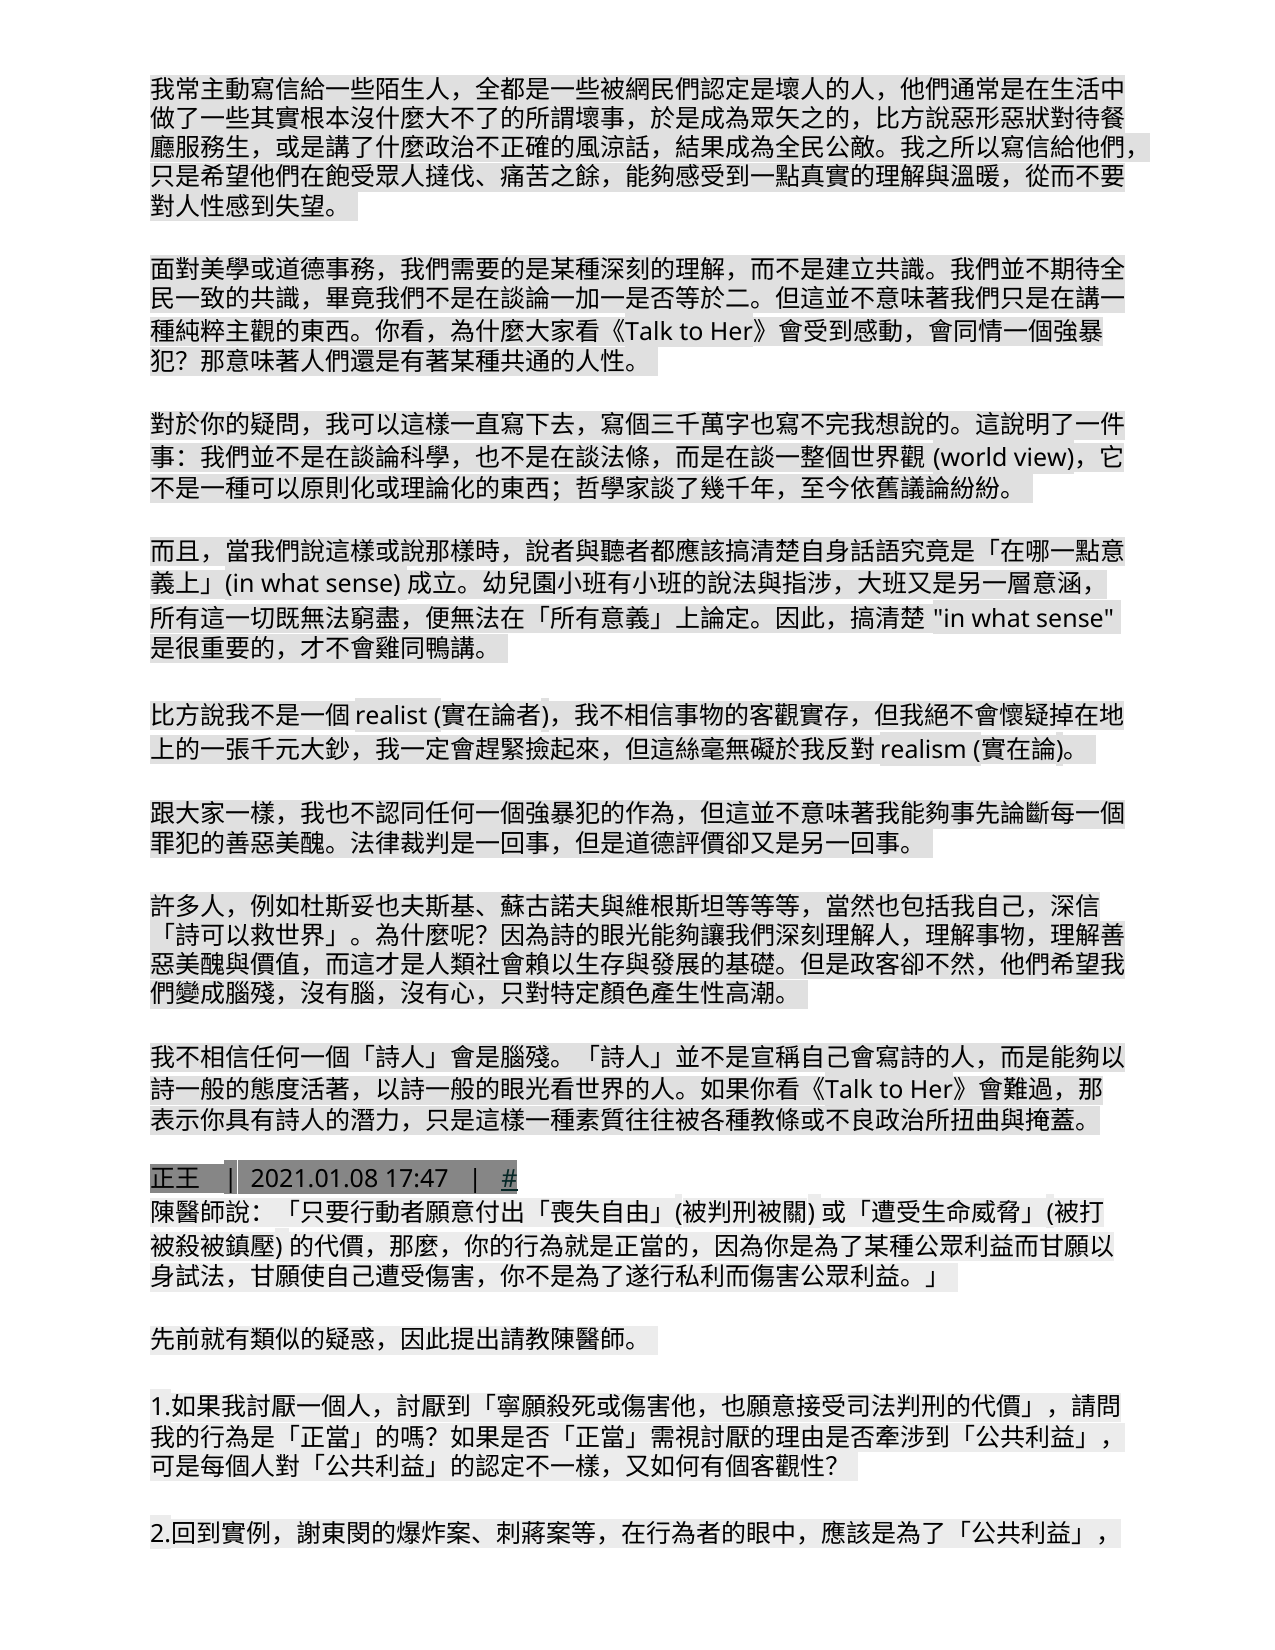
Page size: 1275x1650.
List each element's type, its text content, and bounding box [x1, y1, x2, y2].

text 正王 | 2021.01.08 17:47 | # [150, 1160, 1125, 1194]
text 謝謝正王，這就是哲普或科普的悲哀。一個好好的東西，一旦被「普」了之後，內涵就俗了，走樣了。因此，學術是一回事，「俗話」又是另一回事。 通俗話語當然還是有其作用，但它畢竟太淺了，就像教幼兒園小朋友一樣。但是，在公眾言論市場上，你也只能用三歲小孩般的話語來講事情；倘若我們要深入思想，恐怕沒幾個人能聽懂你在說什麼。 許多時候，出於某種企圖接近「真實」(reality) 的衝動，很想把話該怎麼說就怎麼說，甚至乾脆把一些一直放在倉庫裏的陳年筆記給直接貼上來。但是，要是我真的這麼做，那就不是在溝通，而是在講天書了。大多數學科都有這項困難，比方說數學、邏輯、分析哲學、物理化學及基礎醫學等等等，即便是帶有強烈應用性質的自然科學 (例如臨床醫學) 也一樣會有通俗化的困難。 以臨床醫學來說，雖然我很懂得講俗話讓病人能聽懂，但我依然經常感到一種溝通上的巨大困境，甚至連讓病人或家屬相信他有憂鬱症都很難解釋，裏頭太多學問了。若非如此複雜，醫生哪需要十幾年的訓練然後才有可能看診？倘若醫學只是你從網路上隨便找兩篇文章就能理解，那麼豈不是兩三天的訓練就能當醫生了？有可能嗎？當然不可能。 通常來說，越是形而下的東西越好說明。但是，就連最簡單的臨床醫學尚且如此難以通俗化，更何況宛若數學一般訴諸抽象概念的哲學。 剛剛給女兒講摩西帶領族人逃出埃及的故事，講到法老王派兵追趕，我隨口用了一個詞：「殘酷」。她一直追究什麼是「殘酷」，任憑我不斷解釋，她還是似懂非懂。到最後，只好還是那句老話：「等妳長大就知道了」。 有些東西，當我們長大自然就會懂，但是知識卻不然；許多學科，除非你進入那個領域，否則很難理解。 回到你的兩個問題上。你問說： 「1.如果我討厭一個人，討厭到「寧願殺死或傷害他，也願意接受司法判刑的代價」，請問我的行為是『正當』的嗎？如果是否『正當』需視討厭的理由是否牽涉到「公共利益」，可是每個人對『公共利益』的認定不一樣，又如何有個客觀性？ 2.回到實例，謝東閔的爆炸案、刺蔣案等，在行為者的眼中，應該是為了『公共利益』，但應有很多人不認為這是『公共利益』，或者雖然認同這是『公共利益』，卻不認同這種暴力手法。這樣還算『正當』嗎？」 我的回答是：討厭一個人，就想把他弄死，不管有沒有接受司法制裁，當然都不正當。不過，這是幼兒園小班的回答。問題是，我們不可能答得更深刻了，因為這問題本身就已經預設了某種通俗內涵。也就是說，這樣一個問題是一種「聊天素材」，每個人，即便是三歲小孩都能說上幾句自己的看法。溝通的結果，頂多也就是這樣了，你一句，我一句，然後就沒有然後了。 至於「公共利益」當然沒有個絕對的客觀性，但它也不是純粹主觀的東西。況且，某些類型的知識，例如科學，力求客觀，道德卻不然。在道德議論上，客不客觀並不是一個思考障礙。 齊克果根據某種深刻性，給宗教、美學和倫理排了序，最低層次的是美學，其次是倫理，位階最高的是宗教。我倒不是這樣排的，我比較像維根斯坦，這三個東西對我來說是一樣的，我不給它們做排名。 我常提起阿莫多瓦的《Talk to Her》這部電影，它真的非常好看。而且我相信，所有觀眾一定很同情那個強暴女植物人的男護士。但是各位有沒有想過，在現實世界中，會有幾個人同情他？報紙上會怎麼寫？一定是寫「淫魔！狼心狗肺！連植物人也不放過！」然後網民們會去肉搜，進一步把他給妖魔化。要是有人對這樣一個「淫魔」表示同情，肯定也會變成全民公敵。 這說明了什麼？這說明了我們其實是有能力更深入去理解善惡美醜，但我們平常卻不是以這樣一種眼光看世界，而是直接採取一種完全不經思索而且缺乏情感的理解方式，彷彿我們不是在理解美醜、理解善惡、理解是非，而是在理解科學似的。 問題是，我可以不帶感情地理解一加一等於二，但我有可能不帶感情、knowing without feelings 地理解各種人事物之善惡美醜嗎？我想應該是不可能。 我常主動寫信給一些陌生人，全都是一些被網民們認定是壞人的人，他們通常是在生活中做了一些其實根本沒什麼大不了的所謂壞事，於是成為眾矢之的，比方說惡形惡狀對待餐廳服務生，或是講了什麼政治不正確的風涼話，結果成為全民公敵。我之所以寫信給他們，只是希望他們在飽受眾人撻伐、痛苦之餘，能夠感受到一點真實的理解與溫暖，從而不要對人性感到失望。 面對美學或道德事務，我們需要的是某種深刻的理解，而不是建立共識。我們並不期待全民一致的共識，畢竟我們不是在談論一加一是否等於二。但這並不意味著我們只是在講一種純粹主觀的東西。你看，為什麼大家看《Talk to Her》會受到感動，會同情一個強暴犯？那意味著人們還是有著某種共通的人性。 對於你的疑問，我可以這樣一直寫下去，寫個三千萬字也寫不完我想說的。這說明了一件事：我們並不是在談論科學，也不是在談法條，而是在談一整個世界觀 (world view)，它不是一種可以原則化或理論化的東西；哲學家談了幾千年，至今依舊議論紛紛。 而且，當我們說這樣或說那樣時，說者與聽者都應該搞清楚自身話語究竟是「在哪一點意義上」(in what sense) 成立。幼兒園小班有小班的說法與指涉，大班又是另一層意涵，所有這一切既無法窮盡，便無法在「所有意義」上論定。因此，搞清楚 "in what sense" 是很重要的，才不會雞同鴨講。 比方說我不是一個realist (實在論者)，我不相信事物的客觀實存，但我絕不會懷疑掉在地上的一張千元大鈔，我一定會趕緊撿起來，但這絲毫無礙於我反對realism (實在論)。 跟大家一樣，我也不認同任何一個強暴犯的作為，但這並不意味著我能夠事先論斷每一個罪犯的善惡美醜。法律裁判是一回事，但是道德評價卻又是另一回事。 許多人，例如杜斯妥也夫斯基、蘇古諾夫與維根斯坦等等等，當然也包括我自己，深信「詩可以救世界」。為什麼呢？因為詩的眼光能夠讓我們深刻理解人，理解事物，理解善惡美醜與價值，而這才是人類社會賴以生存與發展的基礎。但是政客卻不然，他們希望我們變成腦殘，沒有腦，沒有心，只對特定顏色產生性高潮。 我不相信任何一個「詩人」會是腦殘。「詩人」並不是宣稱自己會寫詩的人，而是能夠以詩一般的態度活著，以詩一般的眼光看世界的人。如果你看《Talk to Her》會難過，那表示你具有詩人的潛力，只是這樣一種素質往往被各種教條或不良政治所扭曲與掩蓋。 [150, 75, 1125, 1135]
text 陳醫師說：「只要行動者願意付出「喪失自由」(被判刑被關) 或「遭受生命威脅」(被打被殺被鎮壓) 的代價，那麼，你的行為就是正當的，因為你是為了某種公眾利益而甘願以身試法，甘願使自己遭受傷害，你不是為了遂行私利而傷害公眾利益。」 先前就有類似的疑惑，因此提出請教陳醫師。 1.如果我討厭一個人，討厭到「寧願殺死或傷害他，也願意接受司法判刑的代價」，請問我的行為是「正當」的嗎？如果是否「正當」需視討厭的理由是否牽涉到「公共利益」，可是每個人對「公共利益」的認定不一樣，又如何有個客觀性？ 2.回到實例，謝東閔的爆炸案、刺蔣案等，在行為者的眼中，應該是為了「公共利益」，但應有很多人不認為這是「公共利益」，或者雖然認同這是「公共利益」，卻不認同這種暴力手法。這樣還算「正當」嗎？ 我先整理自己的看法：殺人或傷害人如果只是因為私利，當然不正當；如果我願意繳納罰款，我就可以違規停車？當然也非正當。但若為了搶救一條生命，也願意繳納罰款而違規停車，此時「正當性」就比較充分了。所以，是否正當，仍得視動機與理由，以及違法的嚴重性。 違規停車的爭議比較小，但違法行為若牽涉到殺人、傷害人等，似乎就不是那麼容易判定。基本上我是認為，即使行為者自認是為了「公共利益」，他仍然沒有「正當性」去殺人或傷害人。至於「衝進公署」好像就沒有那麼大的爭議(如果是為了公共利益且自己願意接受後果的話)。所以，正當性與否，其實還是跟違法的行為本身有所關係。 [150, 1194, 1125, 1549]
